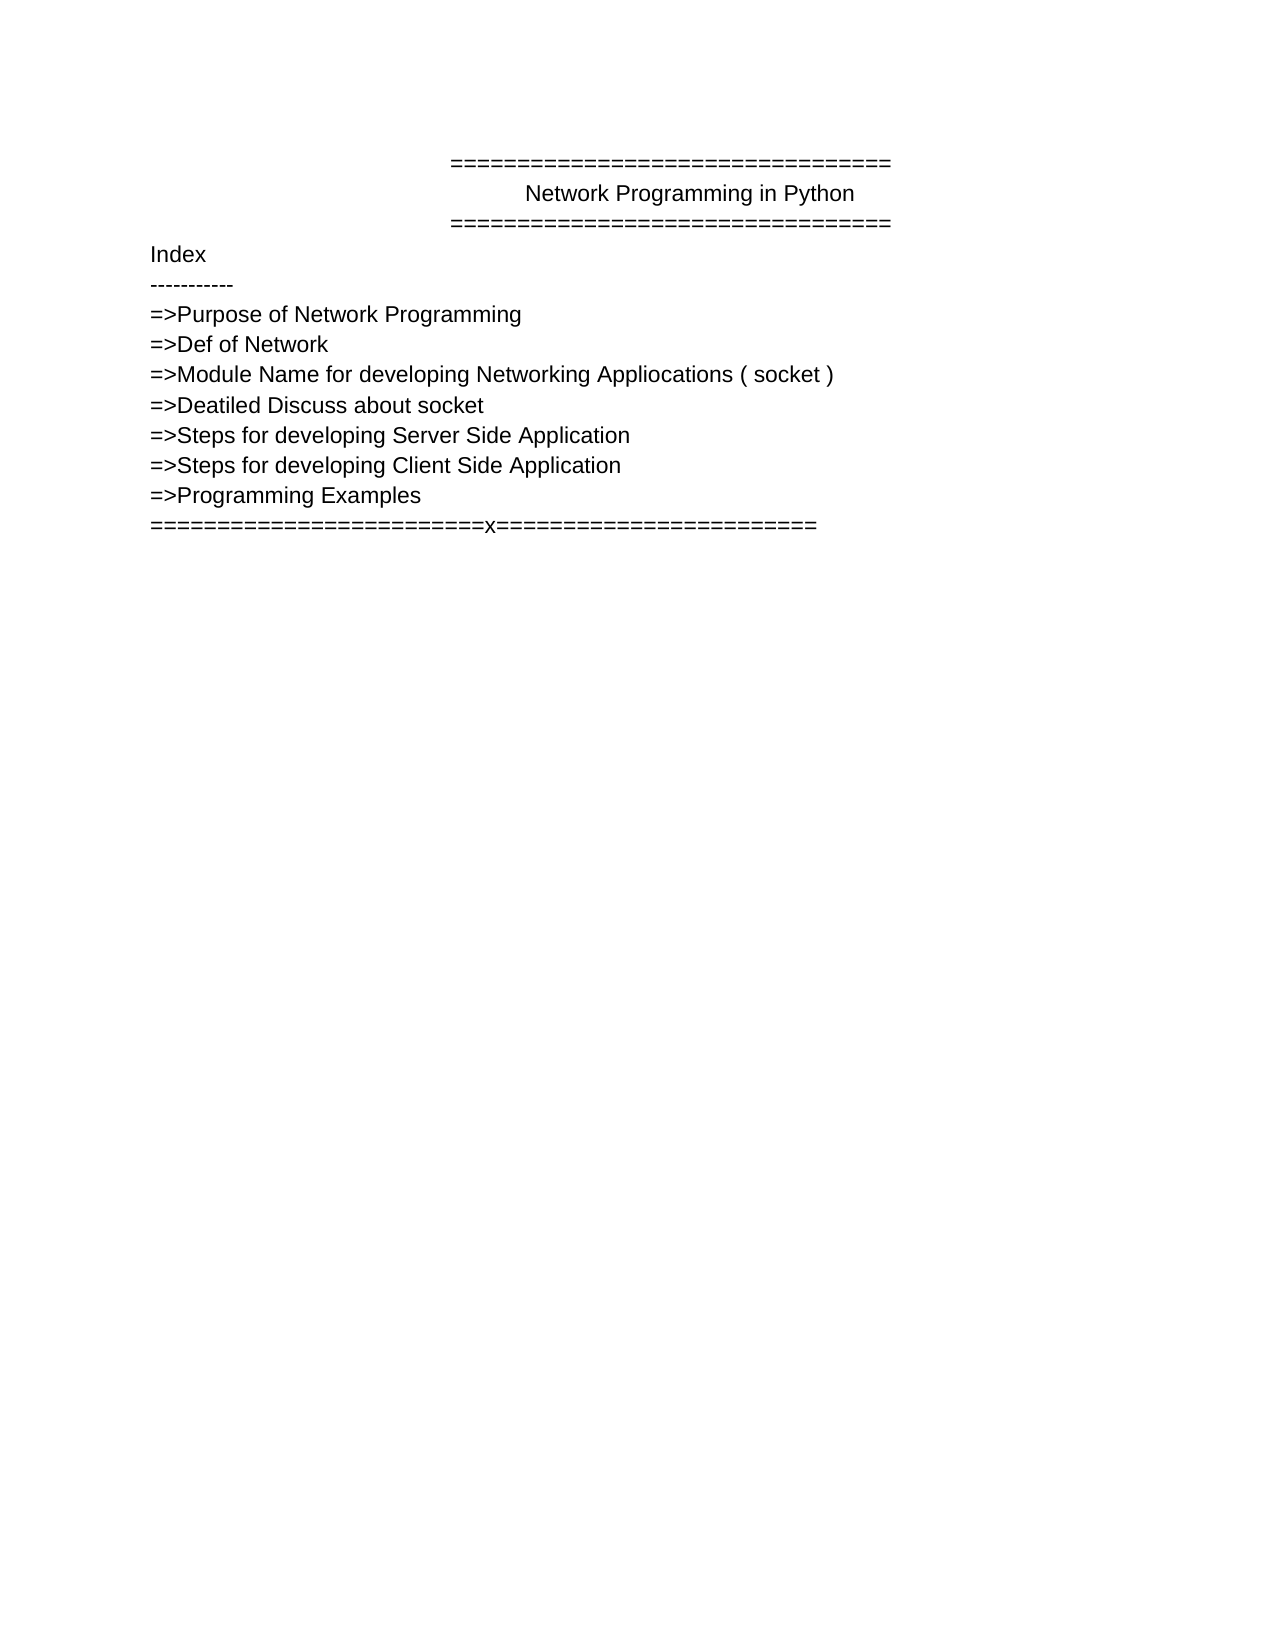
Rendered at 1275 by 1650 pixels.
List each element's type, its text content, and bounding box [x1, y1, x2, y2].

text =>Purpose of Network Programming [150, 301, 1125, 327]
text ================================= [150, 150, 1125, 176]
text =========================x======================== [150, 512, 1125, 539]
text =>Def of Network [150, 331, 1125, 358]
text =>Deatiled Discuss about socket [150, 392, 1125, 418]
text ================================= [150, 210, 1125, 237]
text Index [150, 241, 1125, 267]
text Network Programming in Python [150, 180, 1125, 207]
text =>Steps for developing Server Side Application [150, 422, 1125, 448]
text ----------- [150, 271, 1125, 297]
text =>Programming Examples [150, 482, 1125, 509]
text =>Module Name for developing Networking Appliocations ( socket ) [150, 361, 1125, 388]
text =>Steps for developing Client Side Application [150, 452, 1125, 478]
